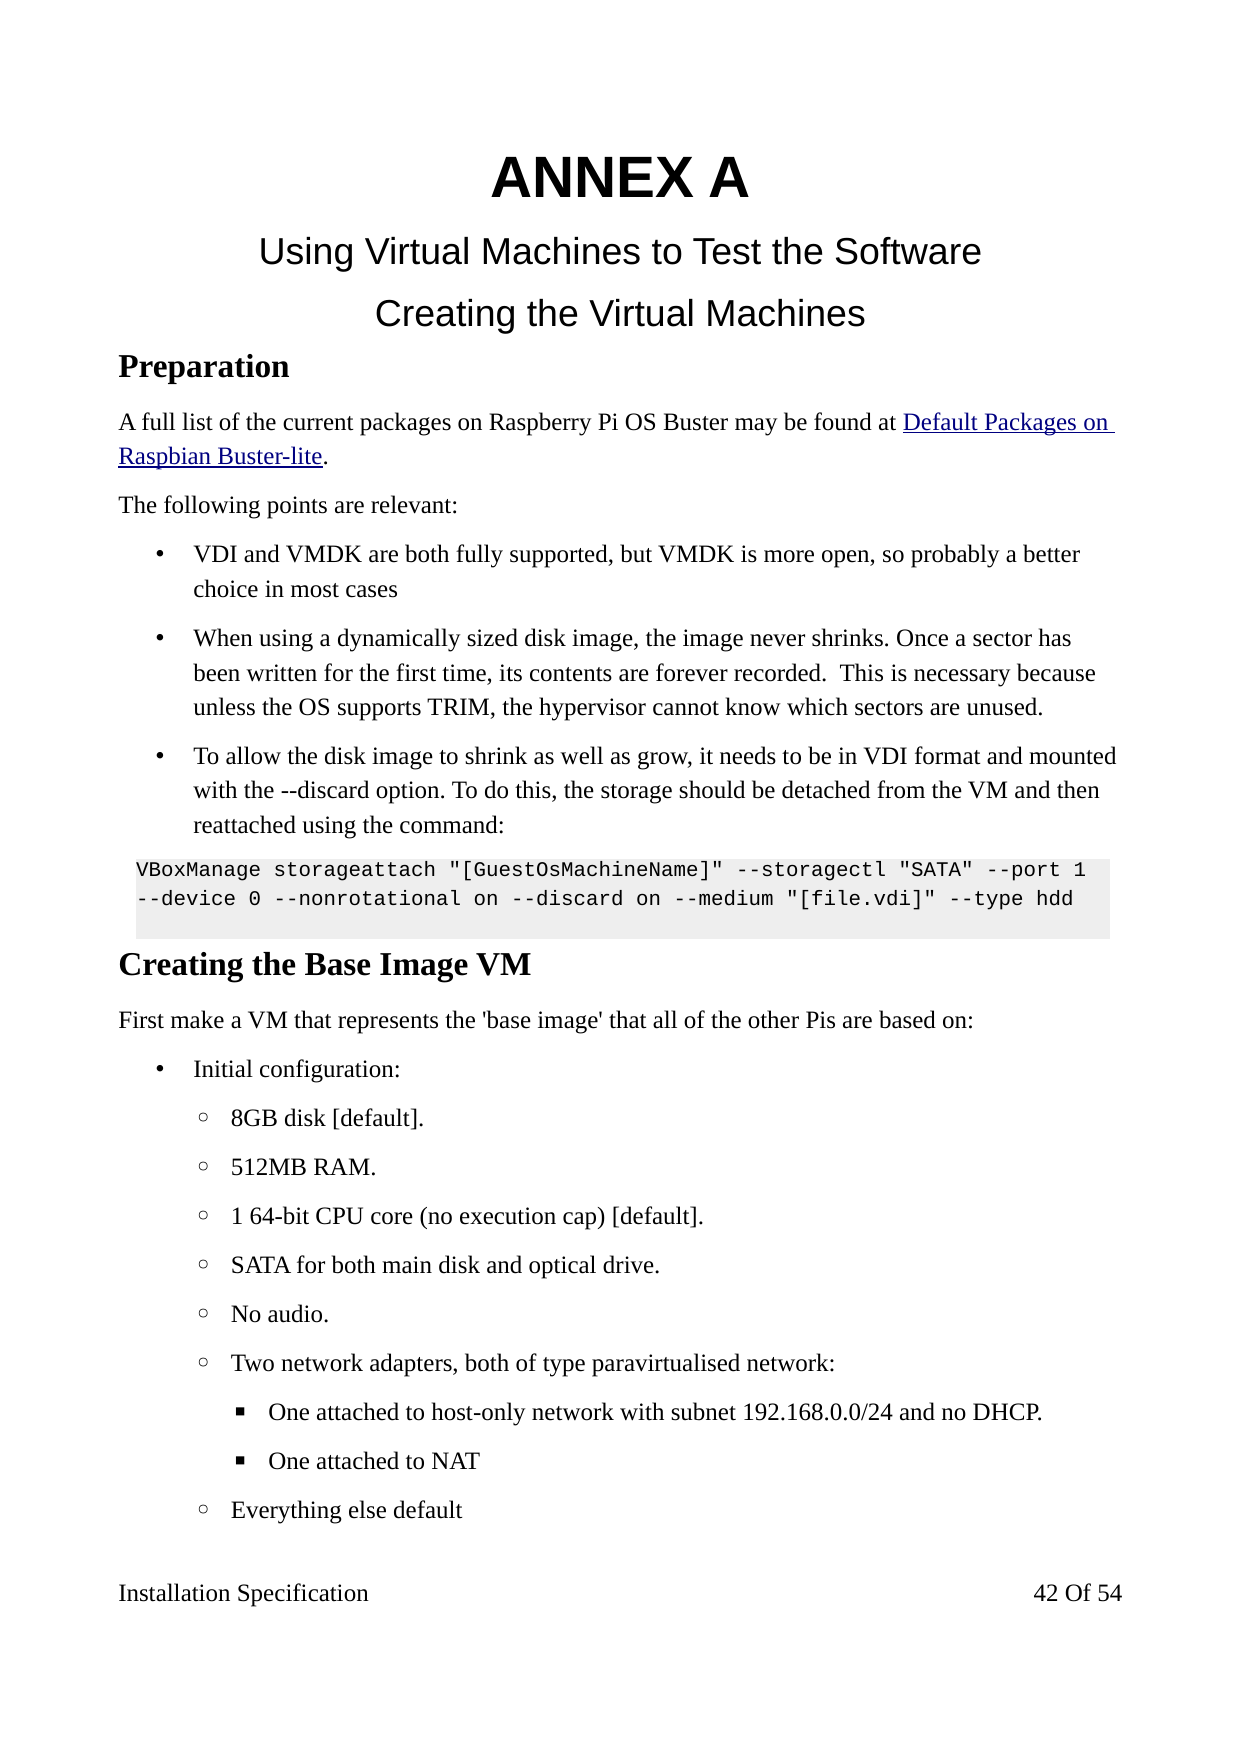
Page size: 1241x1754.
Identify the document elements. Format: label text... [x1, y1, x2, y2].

list To allow the disk image to shrink as well as grow, it needs to be in VDI format and mounted with the --discard option. To do this, the storage should be detached from the VM and then reattached using the command: [156, 741, 1122, 839]
list One attached to host-only network with subnet 192.168.0.0/24 and no DHCP. [231, 1397, 1122, 1426]
list When using a dynamically sized disk image, the image never shrinks. Once a sector has been written for the first time, its contents are forever recorded. This is necessary because unless the OS supports TRIM, the hypervisor cannot know which sectors are unused. [156, 623, 1122, 721]
list One attached to NAT [231, 1446, 1122, 1475]
text VBoxManage storageattach "[GuestOsMachineName]" --storagectl "SATA" --port 1 --device 0 --nonrotational on --discard on --medium "[file.vdi]" --type hdd [136, 859, 1110, 911]
title ANNEX A [118, 143, 1122, 210]
list Everything else default [193, 1495, 1122, 1524]
text The following points are relevant: [118, 491, 1122, 519]
list 512MB RAM. [193, 1152, 1122, 1181]
list No audio. [193, 1299, 1122, 1328]
text Preparation [118, 346, 1122, 385]
text Creating the Base Image VM [118, 944, 1122, 982]
list Initial configuration: [156, 1054, 1122, 1082]
list Two network adapters, both of type paravirtualised network: [193, 1348, 1122, 1377]
list 1 64-bit CPU core (no execution cap) [default]. [193, 1201, 1122, 1230]
list SATA for both main disk and optical drive. [193, 1250, 1122, 1279]
subtitle Using Virtual Machines to Test the Software [118, 229, 1122, 272]
text A full list of the current packages on Raspberry Pi OS Buster may be found at Default Packages on Raspbian Buster-lite. [118, 407, 1122, 470]
list VDI and VMDK are both fully supported, but VMDK is more open, so probably a better choice in most cases [156, 539, 1122, 603]
text First make a VM that represents the 'base image' that all of the other Pis are based on: [118, 1005, 1122, 1033]
list 8GB disk [default]. [193, 1103, 1122, 1132]
subtitle Creating the Virtual Machines [118, 291, 1122, 334]
